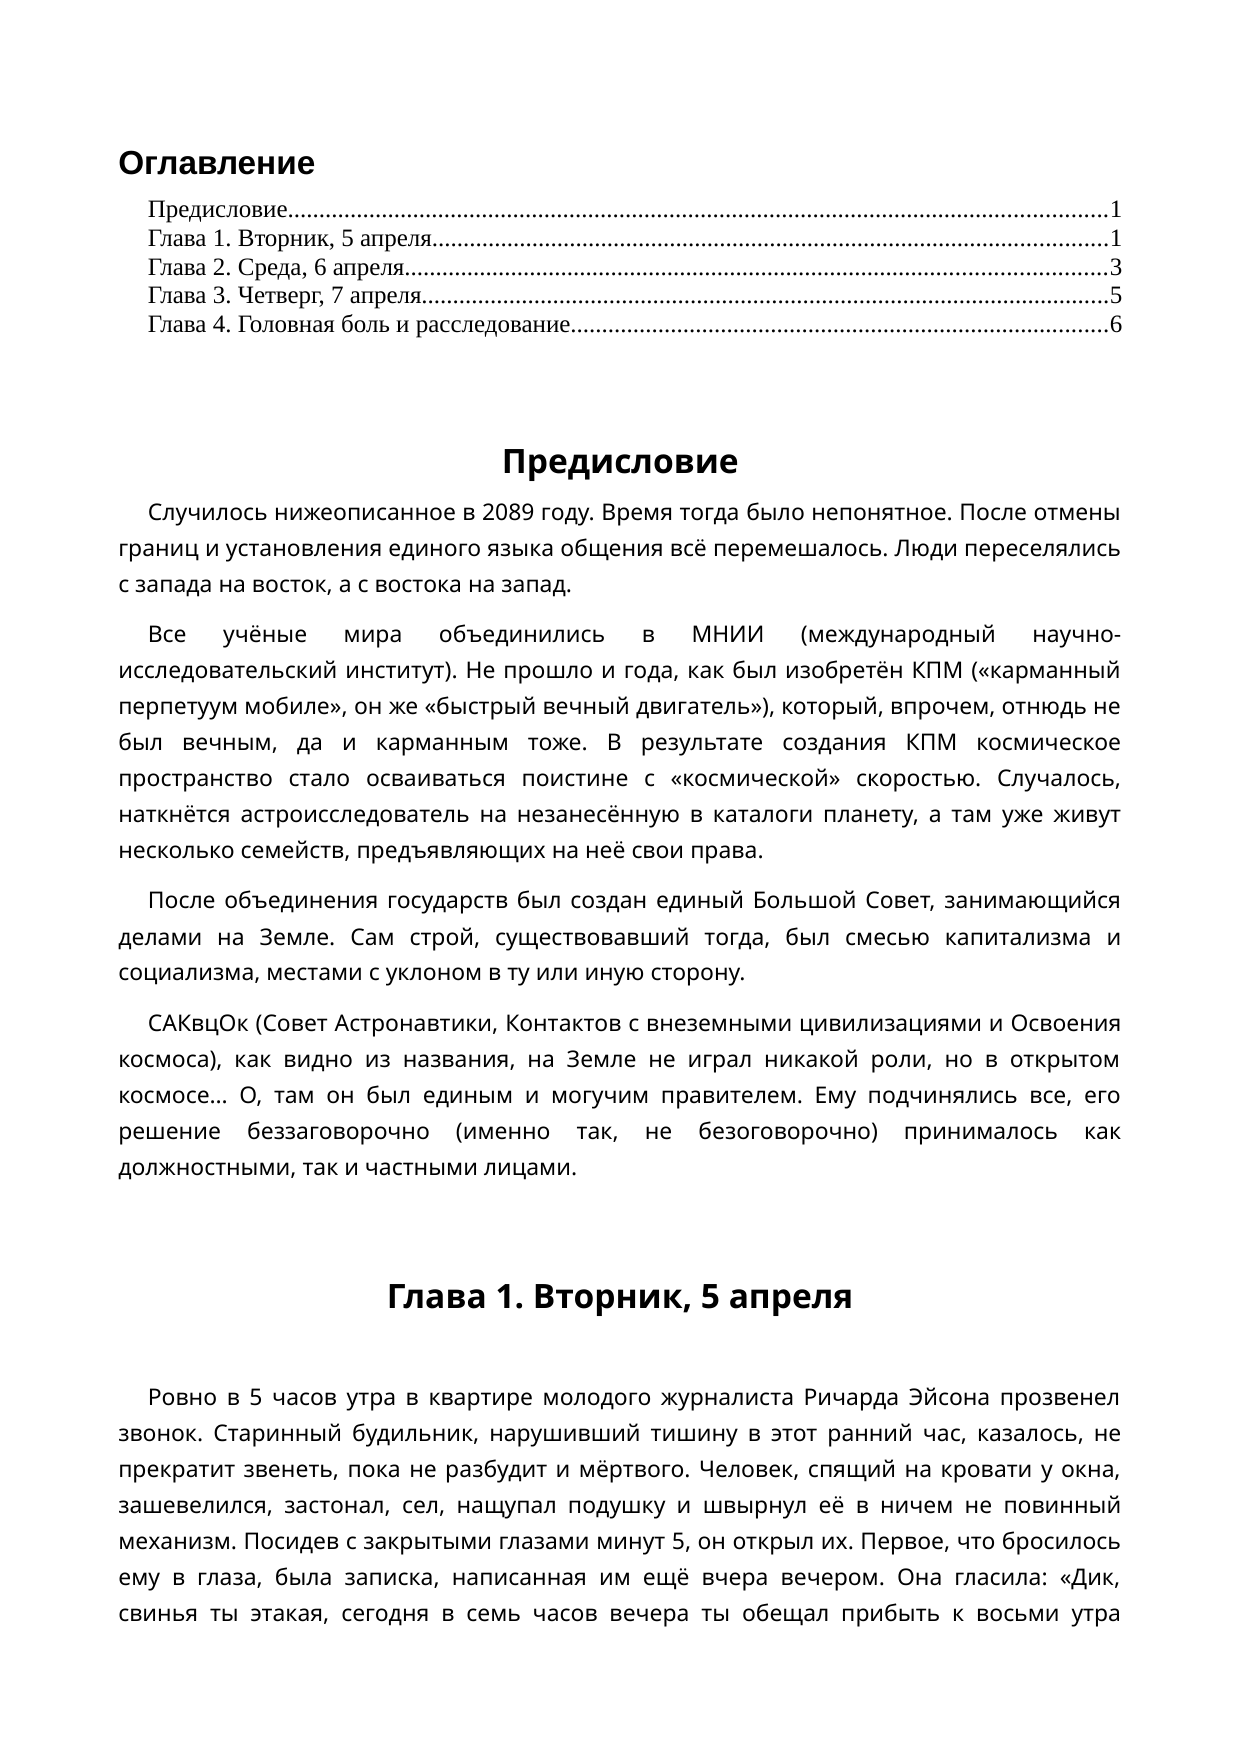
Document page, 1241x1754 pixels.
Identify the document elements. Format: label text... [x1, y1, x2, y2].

subtitle Глава 1. Вторник, 5 апреля [118, 1272, 1122, 1318]
text После объединения государств был создан единый Большой Совет, занимающийся делами на Земле. Сам строй, существовавший тогда, был смесью капитализма и социализма, местами с уклоном в ту или иную сторону. [118, 884, 1122, 988]
text Глава 1. Вторник, 5 апреля 1 [148, 223, 1122, 252]
text Ровно в 5 часов утра в квартире молодого журналиста Ричарда Эйсона прозвенел звонок. Старинный будильник, нарушивший тишину в этот ранний час, казалось, не прекратит звенеть, пока не разбудит и мёртвого. Человек, спящий на кровати у окна, зашевелился, застонал, сел, нащупал подушку и швырнул её в ничем не повинный механизм. Посидев с закрытыми глазами минут 5, он открыл их. Первое, что бросилось ему в глаза, была записка, написанная им ещё вчера вечером. Она гласила: «Дик, свинья ты этакая, сегодня в семь часов вечера ты обещал прибыть к восьми утра [118, 1381, 1122, 1628]
text Предисловие 1 [148, 194, 1122, 223]
text Все учёные мира объединились в МНИИ (международный научно-исследовательский институт). Не прошло и года, как был изобретён КПМ («карманный перпетуум мобиле», он же «быстрый вечный двигатель»), который, впрочем, отнюдь не был вечным, да и карманным тоже. В результате создания КПМ космическое пространство стало осваиваться поистине с «космической» скоростью. Случалось, наткнётся астроисследователь на незанесённую в каталоги планету, а там уже живут несколько семейств, предъявляющих на неё свои права. [118, 618, 1122, 865]
text Глава 3. Четверг, 7 апреля 5 [148, 280, 1122, 309]
text Глава 4. Головная боль и расследование 6 [148, 309, 1122, 338]
text Случилось нижеописанное в 2089 году. Время тогда было непонятное. После отмены границ и установления единого языка общения всё перемешалось. Люди переселялись с запада на восток, а с востока на запад. [118, 496, 1122, 599]
text САКвцОк (Совет Астронавтики, Контактов с внеземными цивилизациями и Освоения космоса), как видно из названия, на Земле не играл никакой роли, но в открытом космосе… О, там он был единым и могучим правителем. Ему подчинялись все, его решение беззаговорочно (именно так, не безоговорочно) принималось как должностными, так и частными лицами. [118, 1007, 1122, 1182]
text Глава 2. Среда, 6 апреля 3 [148, 252, 1122, 280]
subtitle Оглавление [118, 143, 1122, 182]
subtitle Предисловие [118, 438, 1122, 483]
